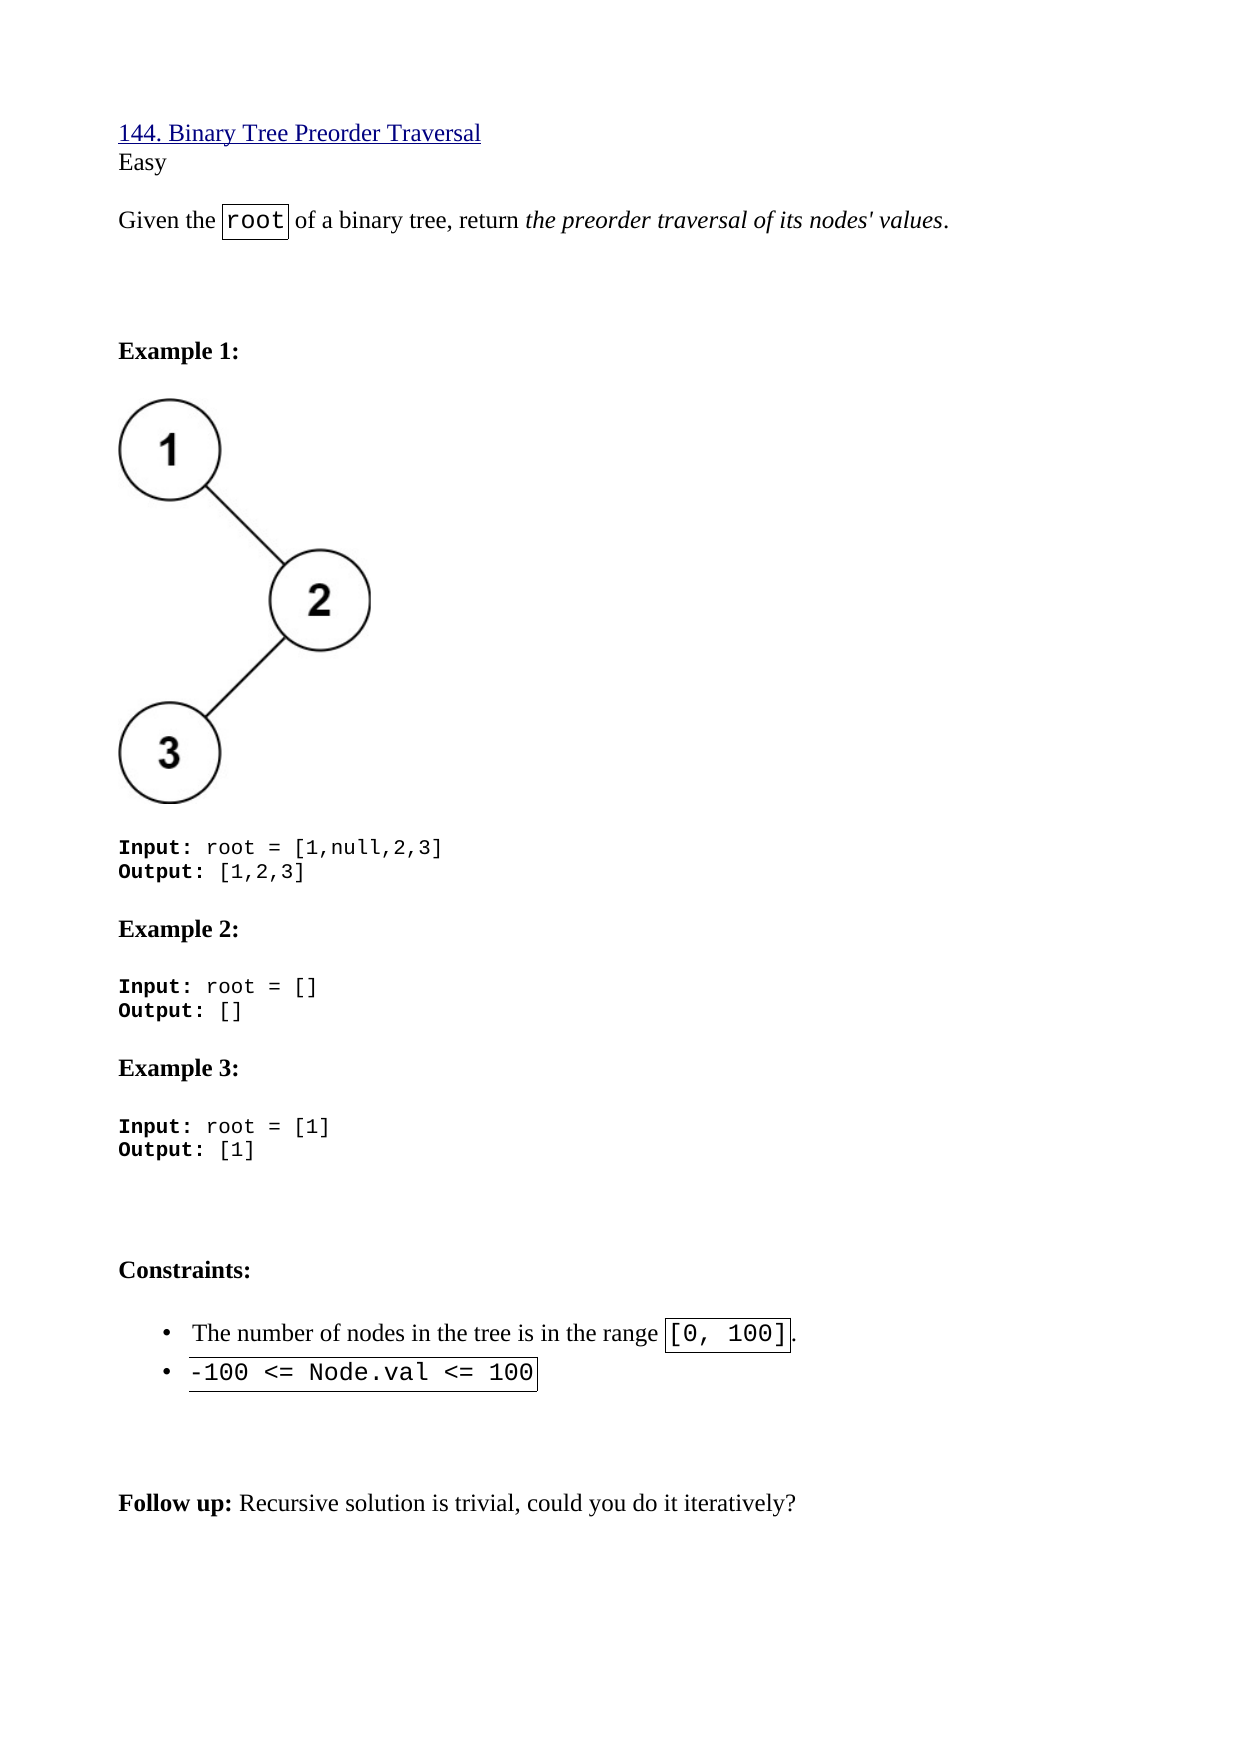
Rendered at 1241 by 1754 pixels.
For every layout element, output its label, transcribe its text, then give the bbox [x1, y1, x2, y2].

text Given the [118, 204, 222, 239]
text Input: root = [1,null,2,3] [118, 837, 1122, 861]
text Input: root = [] [118, 976, 1122, 1000]
text root [223, 205, 288, 239]
list [538, 1357, 1122, 1391]
text Constraints: [118, 1255, 1122, 1284]
text 144. Binary Tree Preorder Traversal [118, 118, 1122, 147]
text Example 1: [118, 336, 1122, 364]
text Example 2: [118, 914, 1122, 943]
text Output: [1,2,3] [118, 861, 1122, 884]
text Input: root = [1] [118, 1116, 1122, 1139]
picture [118, 398, 371, 804]
text Example 3: [118, 1053, 1122, 1082]
list The number of nodes in the tree is in the range [0, 100]. [666, 1319, 790, 1352]
text Easy [118, 147, 1122, 176]
text Follow up: Recursive solution is trivial, could you do it iteratively? [118, 1488, 1122, 1517]
text Output: [1] [118, 1139, 1122, 1163]
text Output: [] [118, 1000, 1122, 1024]
list The number of nodes in the tree is in the range [0, 100]. [791, 1317, 1122, 1352]
list The number of nodes in the tree is in the range [0, 100]. [162, 1317, 790, 1352]
list -100 <= Node.val <= 100 [162, 1357, 537, 1391]
text of a binary tree, return the preorder traversal of its nodes' values. [289, 204, 1122, 239]
